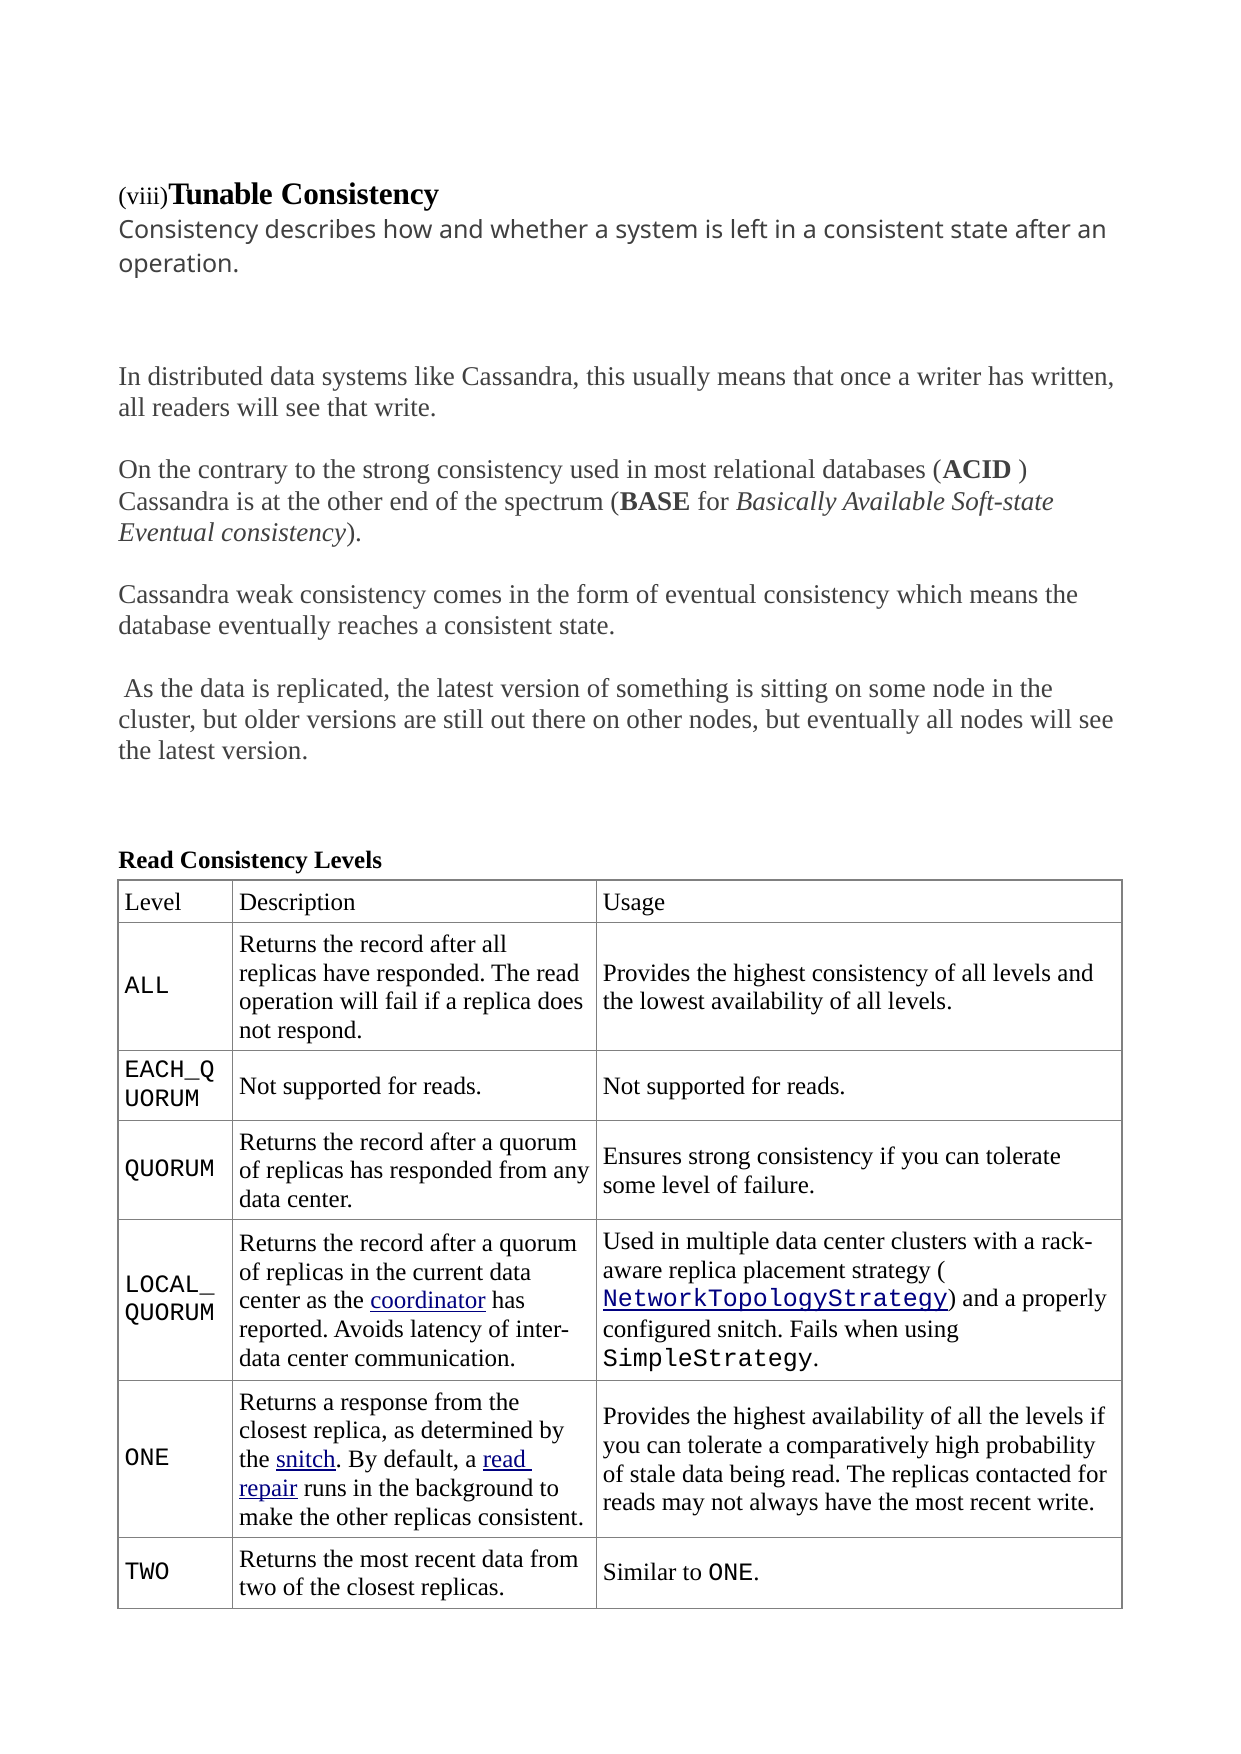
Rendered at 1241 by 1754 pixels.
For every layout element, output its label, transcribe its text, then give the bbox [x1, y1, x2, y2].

table_cell Similar to ONE. [597, 1538, 1121, 1607]
table_cell EACH_QUORUM [119, 1051, 232, 1120]
table_cell Returns the most recent data from two of the closest replicas. [233, 1538, 596, 1607]
table_cell Used in multiple data center clusters with a rack-aware replica placement strategy ( NetworkTopologyStrategy) and a properly configured snitch. Fails when using SimpleStrategy. [597, 1220, 1121, 1380]
table_header Usage [597, 881, 1121, 922]
table_cell Ensures strong consistency if you can tolerate some level of failure. [597, 1121, 1121, 1219]
text (viii)Tunable Consistency [118, 176, 1122, 212]
table_cell ONE [119, 1381, 232, 1537]
table_cell Not supported for reads. [597, 1051, 1121, 1120]
title Consistency describes how and whether a system is left in a consistent state after an operation. [118, 212, 1122, 280]
title Cassandra weak consistency comes in the form of eventual consistency which means the database eventually reaches a consistent state. [118, 578, 1122, 641]
table_cell QUORUM [119, 1121, 232, 1219]
table_cell TWO [119, 1538, 232, 1607]
table_header Description [233, 881, 596, 922]
title On the contrary to the strong consistency used in most relational databases (ACID ) Cassandra is at the other end of the spectrum (BASE for Basically Available Soft-state Eventual consistency). [118, 454, 1122, 547]
text Read Consistency Levels [118, 845, 1122, 874]
title In distributed data systems like Cassandra, this usually means that once a writer has written, all readers will see that write. [118, 360, 1122, 422]
table_cell Returns a response from the closest replica, as determined by the snitch. By default, a read repair runs in the background to make the other replicas consistent. [233, 1381, 596, 1537]
table_cell Provides the highest consistency of all levels and the lowest availability of all levels. [597, 923, 1121, 1050]
table_header Level [119, 881, 232, 922]
title As the data is replicated, the latest version of something is sitting on some node in the cluster, but older versions are still out there on other nodes, but eventually all nodes will see the latest version. [118, 672, 1122, 765]
table_cell Not supported for reads. [233, 1051, 596, 1120]
table_cell Returns the record after a quorum of replicas in the current data center as the coordinator has reported. Avoids latency of inter-data center communication. [233, 1220, 596, 1380]
table_cell ALL [119, 923, 232, 1050]
table_cell Returns the record after all replicas have responded. The read operation will fail if a replica does not respond. [233, 923, 596, 1050]
table_cell LOCAL_QUORUM [119, 1220, 232, 1380]
table_cell Returns the record after a quorum of replicas has responded from any data center. [233, 1121, 596, 1219]
table_cell Provides the highest availability of all the levels if you can tolerate a comparatively high probability of stale data being read. The replicas contacted for reads may not always have the most recent write. [597, 1381, 1121, 1537]
